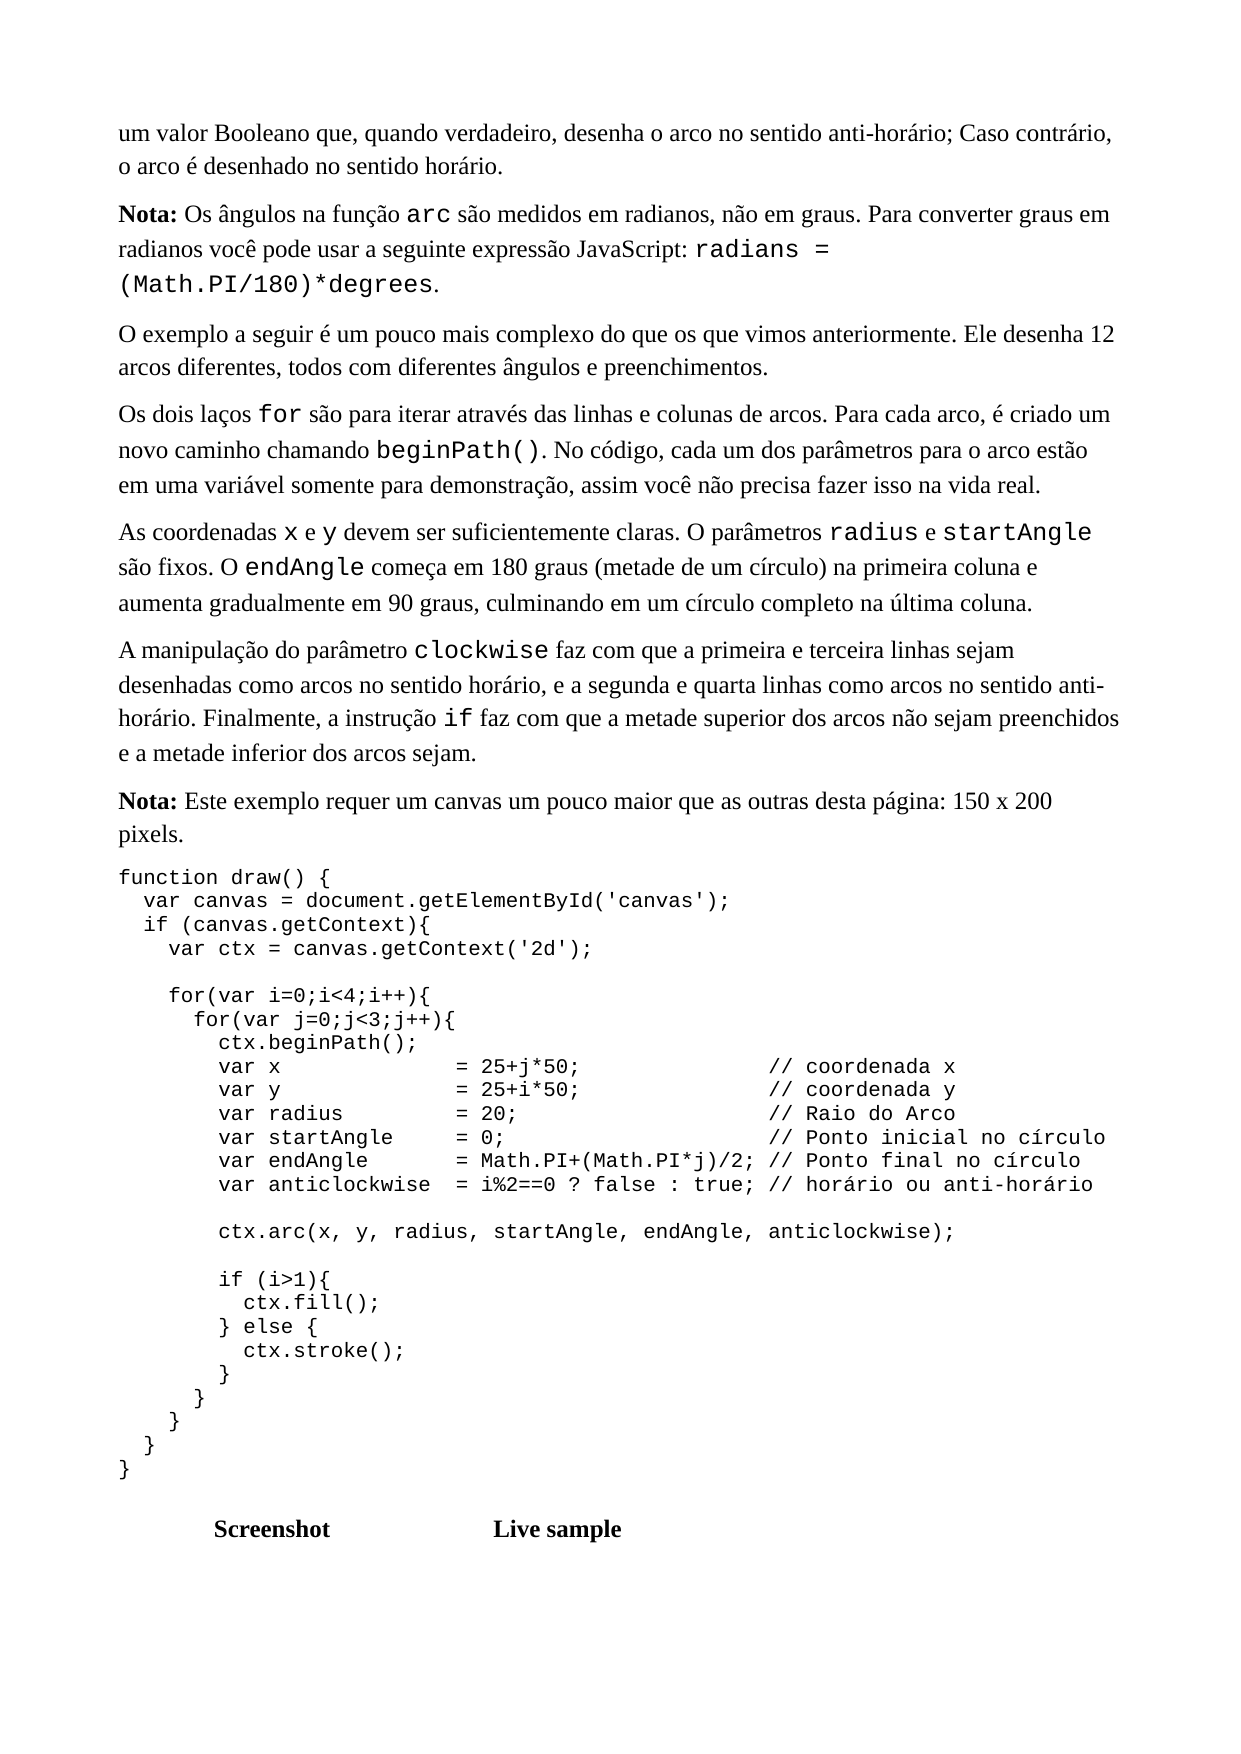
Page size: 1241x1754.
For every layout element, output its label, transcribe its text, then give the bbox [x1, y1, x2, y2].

text var anticlockwise = i%2==0 ? false : true; // horário ou anti-horário [118, 1174, 1122, 1198]
table_cell [118, 1546, 426, 1580]
text var ctx = canvas.getContext('2d'); [118, 938, 1122, 961]
text } [118, 1387, 1122, 1411]
text } [118, 1411, 1122, 1434]
text ctx.stroke(); [118, 1339, 1122, 1363]
text for(var j=0;j<3;j++){ [118, 1008, 1122, 1032]
text function draw() { [118, 867, 1122, 890]
table_header Screenshot [118, 1511, 426, 1546]
table_cell [426, 1546, 689, 1580]
text ctx.fill(); [118, 1292, 1122, 1316]
table_header Live sample [426, 1511, 689, 1546]
text if (i>1){ [118, 1269, 1122, 1292]
text var startAngle = 0; // Ponto inicial no círculo [118, 1127, 1122, 1150]
text if (canvas.getContext){ [118, 914, 1122, 938]
text var x = 25+j*50; // coordenada x [118, 1056, 1122, 1079]
text var radius = 20; // Raio do Arco [118, 1103, 1122, 1127]
text } [118, 1434, 1122, 1458]
text } else { [118, 1316, 1122, 1339]
text var canvas = document.getElementById('canvas'); [118, 890, 1122, 914]
text A manipulação do parâmetro clockwise faz com que a primeira e terceira linhas sejam desenhadas como arcos no sentido horário, e a segunda e quarta linhas como arcos no sentido anti-horário. Finalmente, a instrução if faz com que a metade superior dos arcos não sejam preenchidos e a metade inferior dos arcos sejam. [118, 635, 1122, 767]
text ctx.arc(x, y, radius, startAngle, endAngle, anticlockwise); [118, 1221, 1122, 1245]
text for(var i=0;i<4;i++){ [118, 985, 1122, 1008]
text ctx.beginPath(); [118, 1032, 1122, 1056]
text } [118, 1458, 1122, 1481]
text As coordenadas x e y devem ser suficientemente claras. O parâmetros radius e startAngle são fixos. O endAngle começa em 180 graus (metade de um círculo) na primeira coluna e aumenta gradualmente em 90 graus, culminando em um círculo completo na última coluna. [118, 517, 1122, 616]
text um valor Booleano que, quando verdadeiro, desenha o arco no sentido anti-horário; Caso contrário, o arco é desenhado no sentido horário. [118, 118, 1122, 180]
text Nota: Este exemplo requer um canvas um pouco maior que as outras desta página: 150 x 200 pixels. [118, 786, 1122, 848]
text var endAngle = Math.PI+(Math.PI*j)/2; // Ponto final no círculo [118, 1150, 1122, 1174]
text Os dois laços for são para iterar através das linhas e colunas de arcos. Para cada arco, é criado um novo caminho chamando beginPath(). No código, cada um dos parâmetros para o arco estão em uma variável somente para demonstração, assim você não precisa fazer isso na vida real. [118, 399, 1122, 498]
text Nota: Os ângulos na função arc são medidos em radianos, não em graus. Para converter graus em radianos você pode usar a seguinte expressão JavaScript: radians = (Math.PI/180)*degrees. [118, 199, 1122, 300]
text } [118, 1363, 1122, 1387]
text O exemplo a seguir é um pouco mais complexo do que os que vimos anteriormente. Ele desenha 12 arcos diferentes, todos com diferentes ângulos e preenchimentos. [118, 319, 1122, 381]
text var y = 25+i*50; // coordenada y [118, 1079, 1122, 1103]
